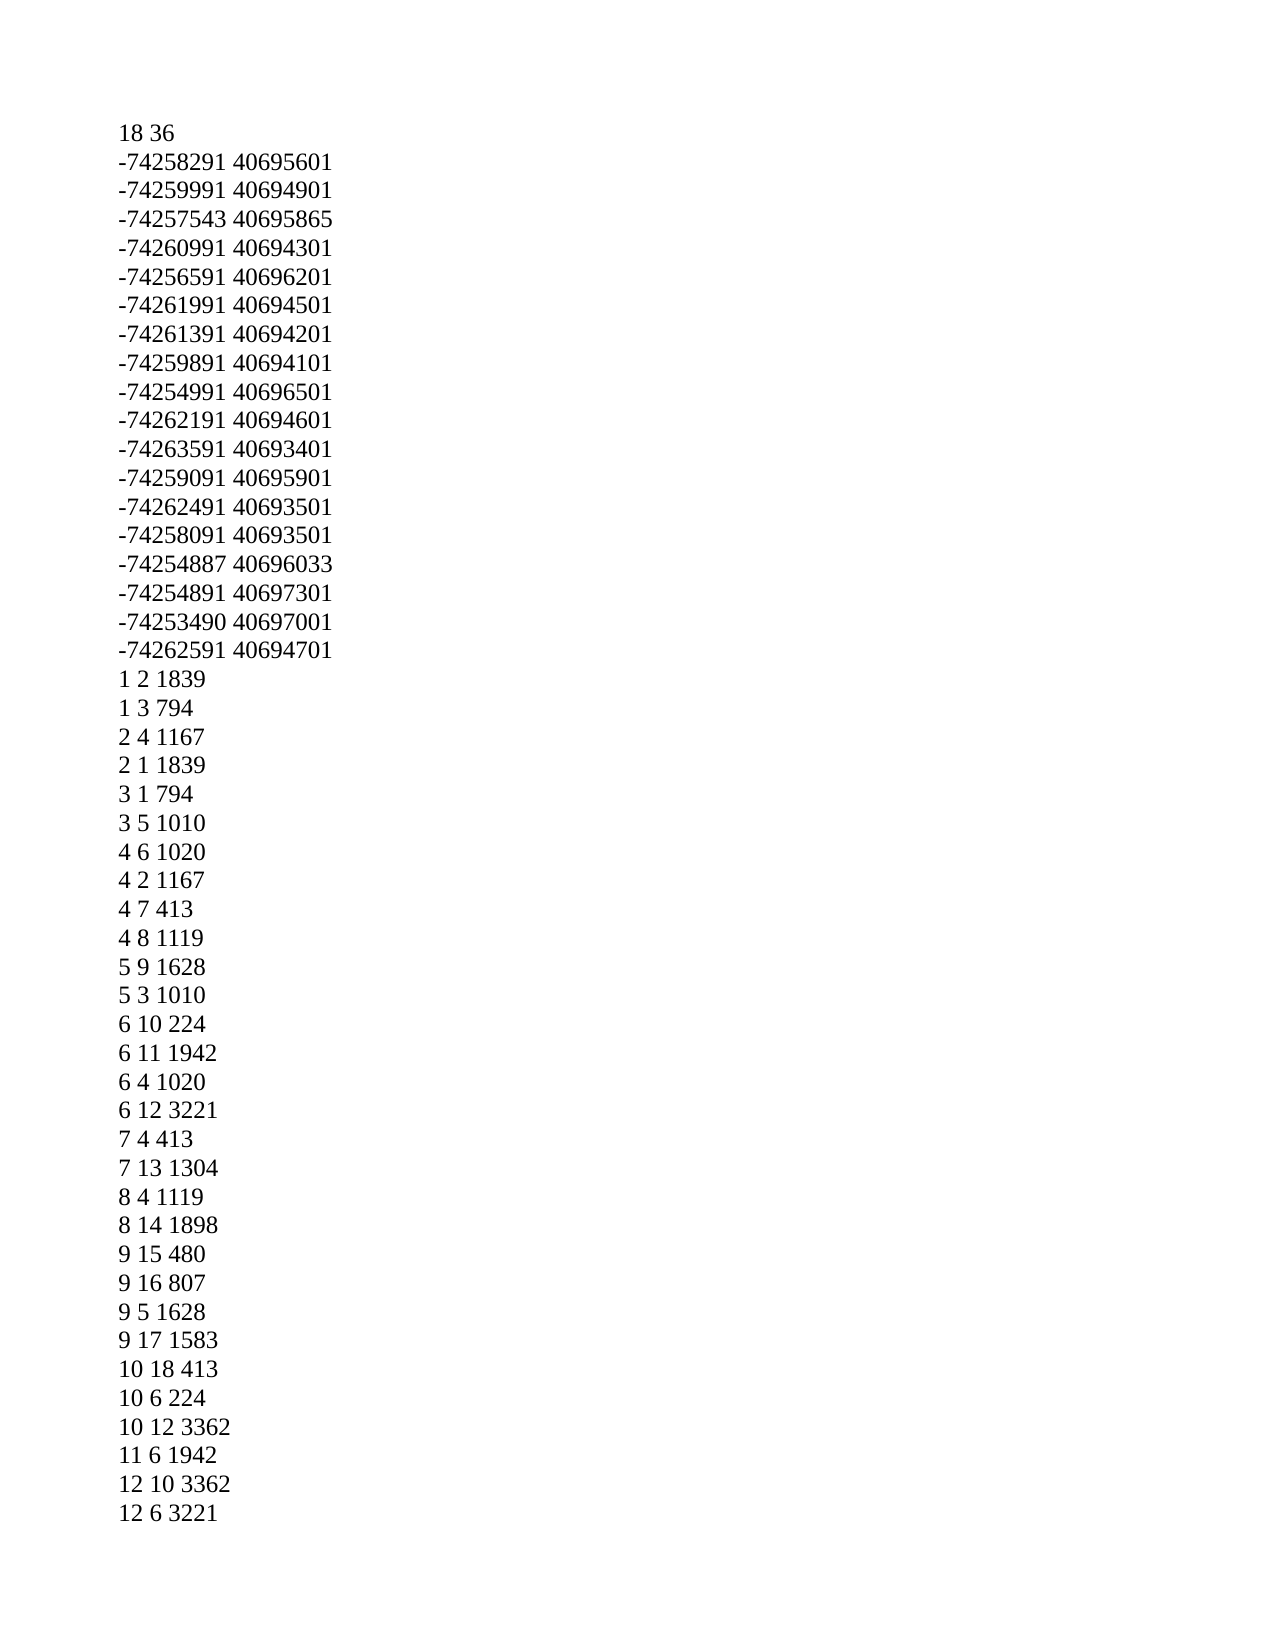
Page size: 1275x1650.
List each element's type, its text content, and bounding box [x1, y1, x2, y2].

text -74258291 40695601 [118, 147, 1157, 176]
text -74256591 40696201 [118, 262, 1157, 291]
text -74257543 40695865 [118, 204, 1157, 233]
text 3 1 794 [118, 779, 1157, 808]
text -74253490 40697001 [118, 607, 1157, 636]
text 1 3 794 [118, 693, 1157, 722]
text 6 4 1020 [118, 1067, 1157, 1096]
text 5 3 1010 [118, 981, 1157, 1009]
text -74254887 40696033 [118, 549, 1157, 578]
text 4 7 413 [118, 894, 1157, 923]
text 9 17 1583 [118, 1326, 1157, 1354]
text 7 4 413 [118, 1124, 1157, 1153]
text 4 2 1167 [118, 866, 1157, 894]
text -74258091 40693501 [118, 521, 1157, 549]
text -74262191 40694601 [118, 406, 1157, 434]
text -74254991 40696501 [118, 377, 1157, 406]
text -74263591 40693401 [118, 434, 1157, 463]
text -74261991 40694501 [118, 291, 1157, 319]
text 8 4 1119 [118, 1182, 1157, 1211]
text 6 12 3221 [118, 1096, 1157, 1124]
text 3 5 1010 [118, 808, 1157, 837]
text -74262491 40693501 [118, 492, 1157, 521]
text 10 6 224 [118, 1383, 1157, 1412]
text -74259091 40695901 [118, 463, 1157, 492]
text 2 1 1839 [118, 751, 1157, 779]
text 2 4 1167 [118, 722, 1157, 751]
text 8 14 1898 [118, 1211, 1157, 1239]
text 6 11 1942 [118, 1038, 1157, 1067]
text -74260991 40694301 [118, 233, 1157, 262]
text -74261391 40694201 [118, 319, 1157, 348]
text 4 8 1119 [118, 923, 1157, 952]
text 9 16 807 [118, 1268, 1157, 1297]
text 9 5 1628 [118, 1297, 1157, 1326]
text 9 15 480 [118, 1239, 1157, 1268]
text 10 12 3362 [118, 1412, 1157, 1441]
text 12 6 3221 [118, 1498, 1157, 1527]
text -74259891 40694101 [118, 348, 1157, 377]
text 5 9 1628 [118, 952, 1157, 981]
text -74259991 40694901 [118, 176, 1157, 204]
text 10 18 413 [118, 1354, 1157, 1383]
text 6 10 224 [118, 1009, 1157, 1038]
text 4 6 1020 [118, 837, 1157, 866]
text -74254891 40697301 [118, 578, 1157, 607]
text 18 36 [118, 118, 1157, 147]
text 11 6 1942 [118, 1441, 1157, 1469]
text 12 10 3362 [118, 1469, 1157, 1498]
text 7 13 1304 [118, 1153, 1157, 1182]
text 1 2 1839 [118, 664, 1157, 693]
text -74262591 40694701 [118, 636, 1157, 664]
